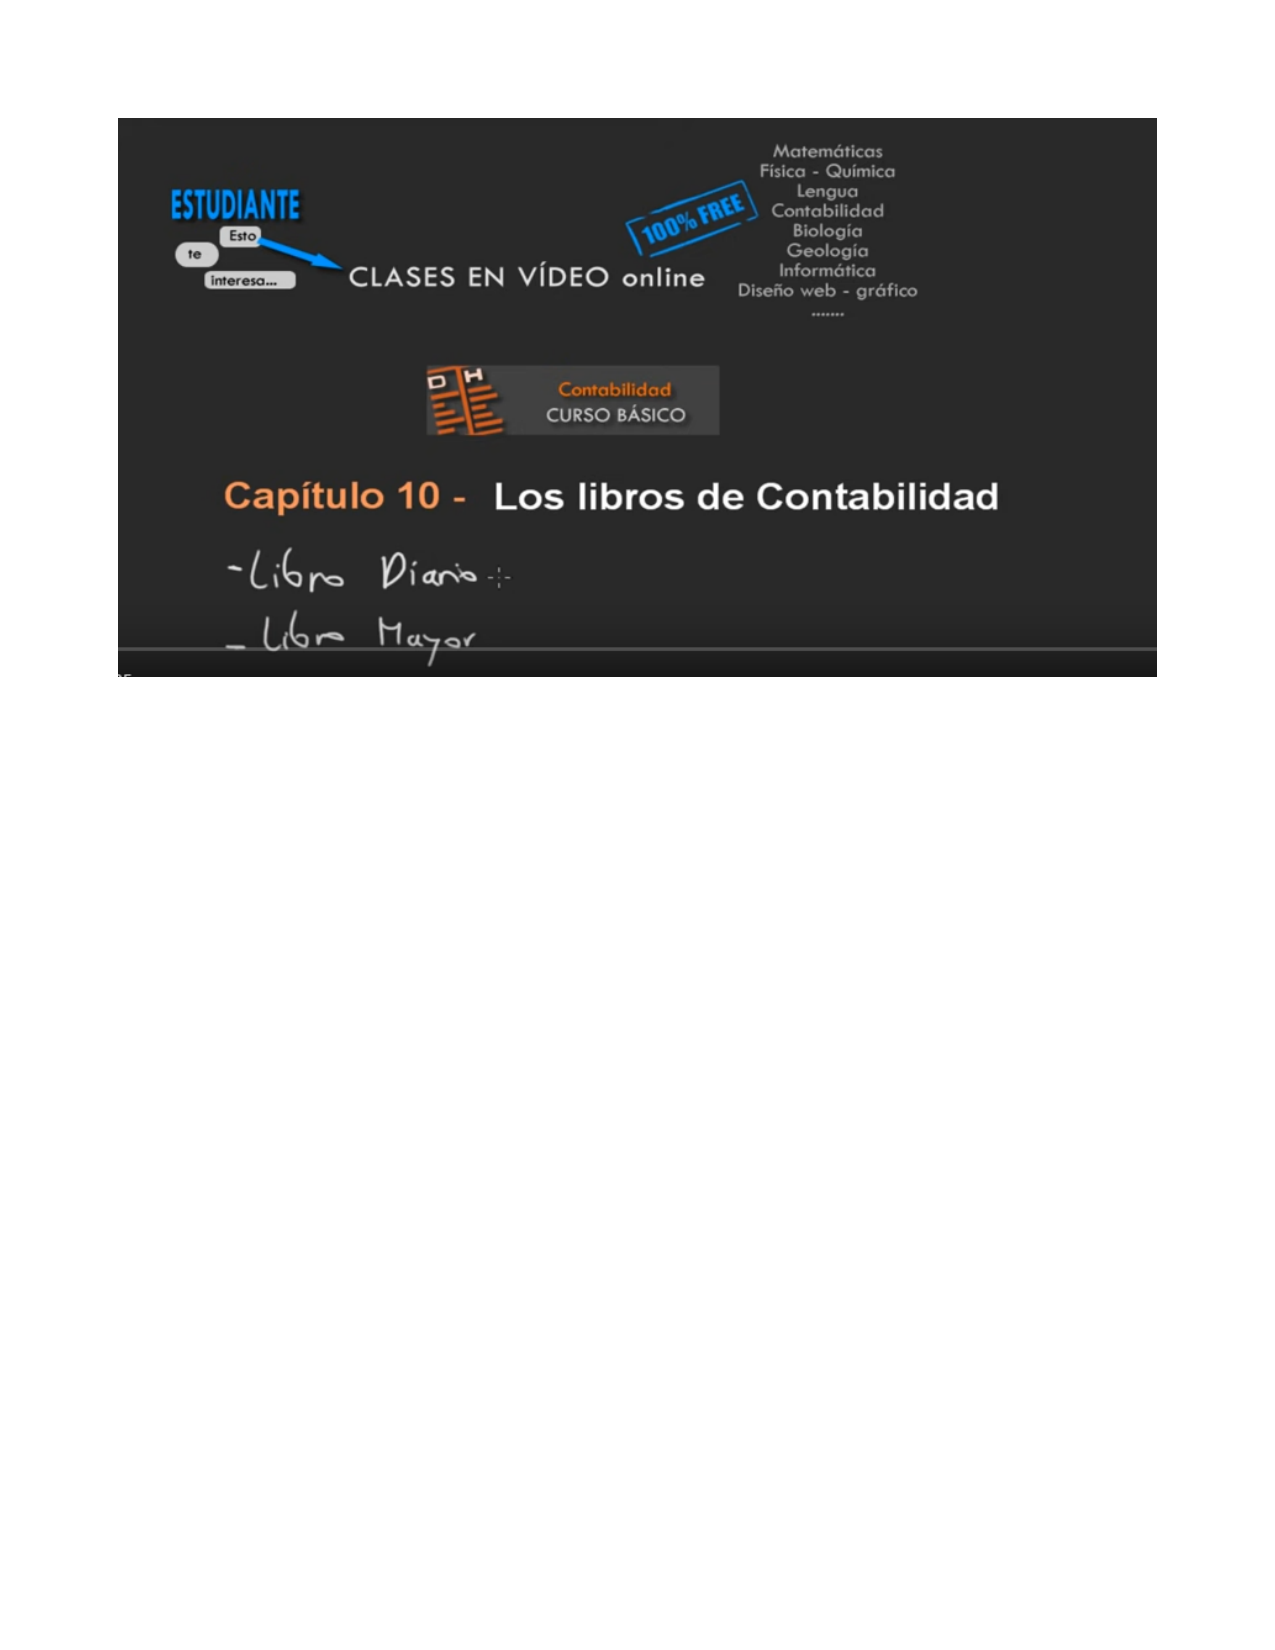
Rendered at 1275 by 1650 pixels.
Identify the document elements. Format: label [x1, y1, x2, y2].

picture [118, 118, 1157, 677]
